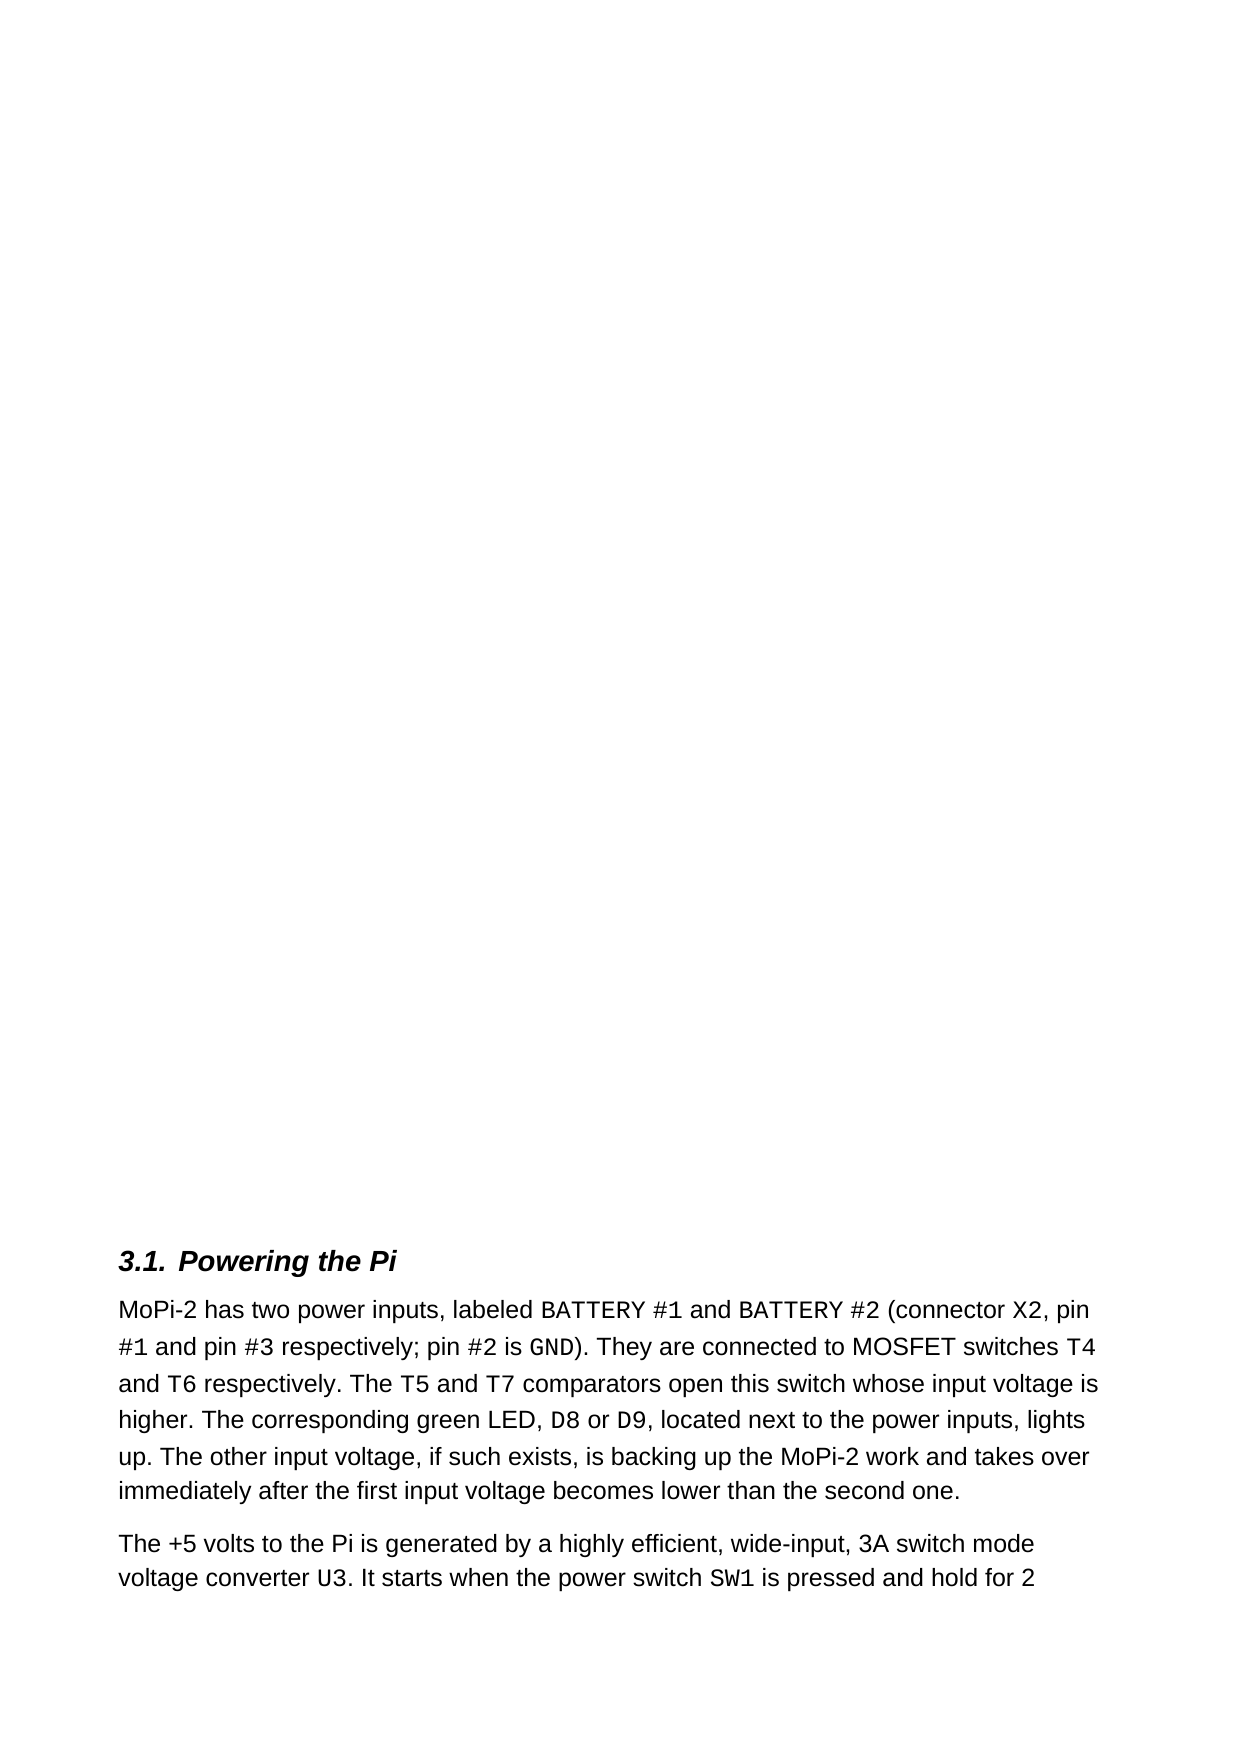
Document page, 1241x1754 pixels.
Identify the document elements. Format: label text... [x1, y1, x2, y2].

subtitle Powering the Pi [118, 1244, 1122, 1277]
text The +5 volts to the Pi is generated by a highly efficient, wide-input, 3A switch mode voltage converter U3. It starts when the power switch SW1 is pressed and hold for 2 [118, 1528, 1122, 1594]
text MoPi-2 has two power inputs, labeled BATTERY #1 and BATTERY #2 (connector X2, pin #1 and pin #3 respectively; pin #2 is GND). They are connected to MOSFET switches T4 and T6 respectively. The T5 and T7 comparators open this switch whose input voltage is higher. The corresponding green LED, D8 or D9, located next to the power inputs, lights up. The other input voltage, if such exists, is backing up the MoPi-2 work and takes over immediately after the first input voltage becomes lower than the second one. [118, 1295, 1122, 1505]
